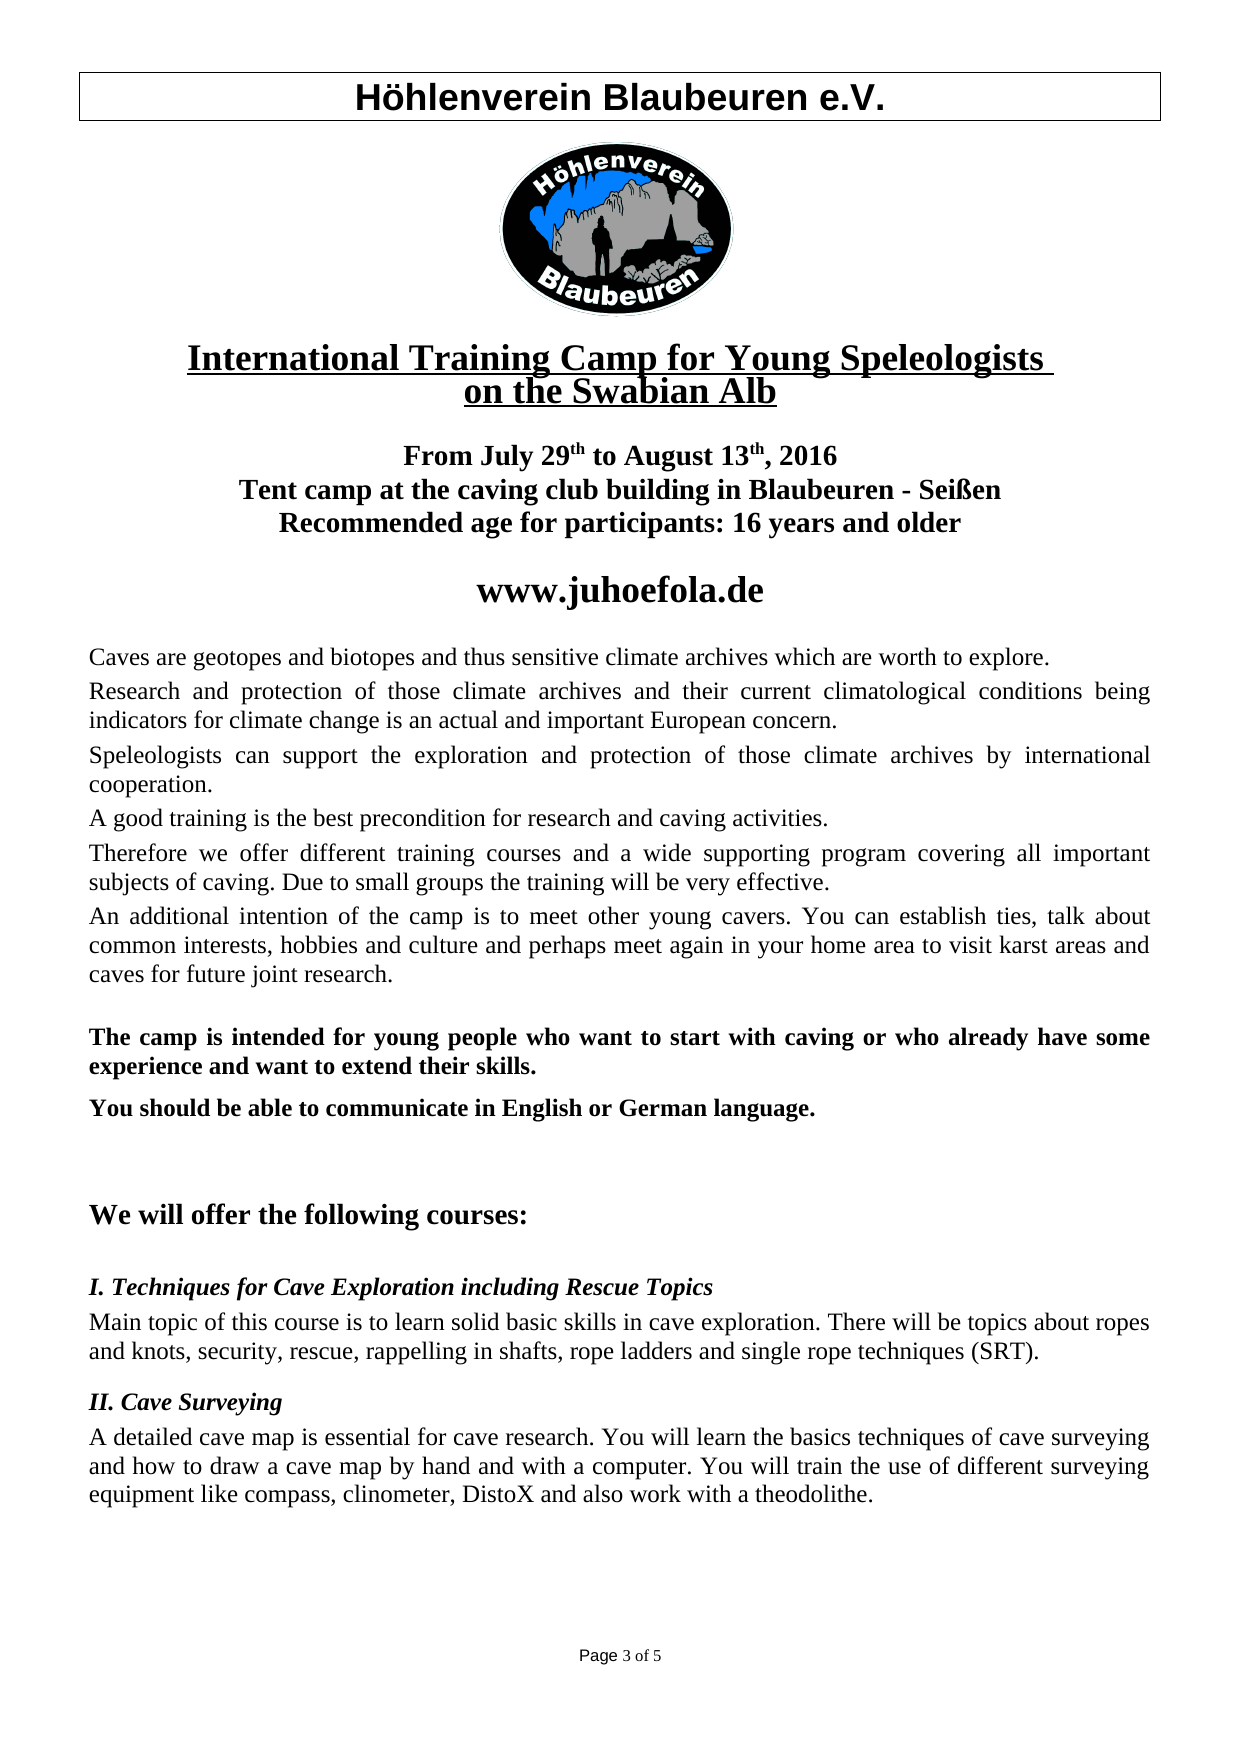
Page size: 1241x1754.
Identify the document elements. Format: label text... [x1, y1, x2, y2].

text on the Swabian Alb [89, 377, 1152, 409]
text We will offer the following courses: [89, 1200, 1152, 1230]
text An additional intention of the camp is to meet other young cavers. You can establish ties, talk about common interests, hobbies and culture and perhaps meet again in your home area to visit karst areas and caves for future joint research. [89, 901, 1152, 988]
text Speleologists can support the exploration and protection of those climate archives by international cooperation. [89, 740, 1152, 797]
text Therefore we offer different training courses and a wide supporting program covering all important subjects of caving. Due to small groups the training will be very effective. [89, 838, 1152, 896]
text Caves are geotopes and biotopes and thus sensitive climate archives which are worth to explore. [89, 642, 1152, 671]
text Recommended age for participants: 16 years and older [89, 505, 1152, 539]
subtitle I. Techniques for Cave Exploration including Rescue Topics [89, 1272, 1152, 1301]
text II. Cave Surveying [89, 1387, 1152, 1416]
picture [498, 140, 735, 318]
text A detailed cave map is essential for cave research. You will learn the basics techniques of cave surveying and how to draw a cave map by hand and with a computer. You will train the use of different surveying equipment like compass, clinometer, DistoX and also work with a theodolithe. [89, 1422, 1152, 1508]
text Main topic of this course is to learn solid basic skills in cave exploration. There will be topics about ropes and knots, security, rescue, rappelling in shafts, rope ladders and single rope techniques (SRT). [89, 1307, 1152, 1365]
text A good training is the best precondition for research and caving activities. [89, 803, 1152, 832]
text Höhlenverein Blaubeuren e.V. [80, 73, 1160, 120]
text www.juhoefola.de [89, 568, 1152, 611]
text From July 29th to August 13th, 2016 [89, 438, 1152, 472]
text The camp is intended for young people who want to start with caving or who already have some experience and want to extend their skills. [89, 1022, 1152, 1080]
text Research and protection of those climate archives and their current climatological conditions being indicators for climate change is an actual and important European concern. [89, 676, 1152, 734]
text You should be able to communicate in English or German language. [89, 1092, 1152, 1122]
text International Training Camp for Young Speleologists [89, 344, 1152, 377]
text Tent camp at the caving club building in Blaubeuren - Seißen [89, 472, 1152, 505]
